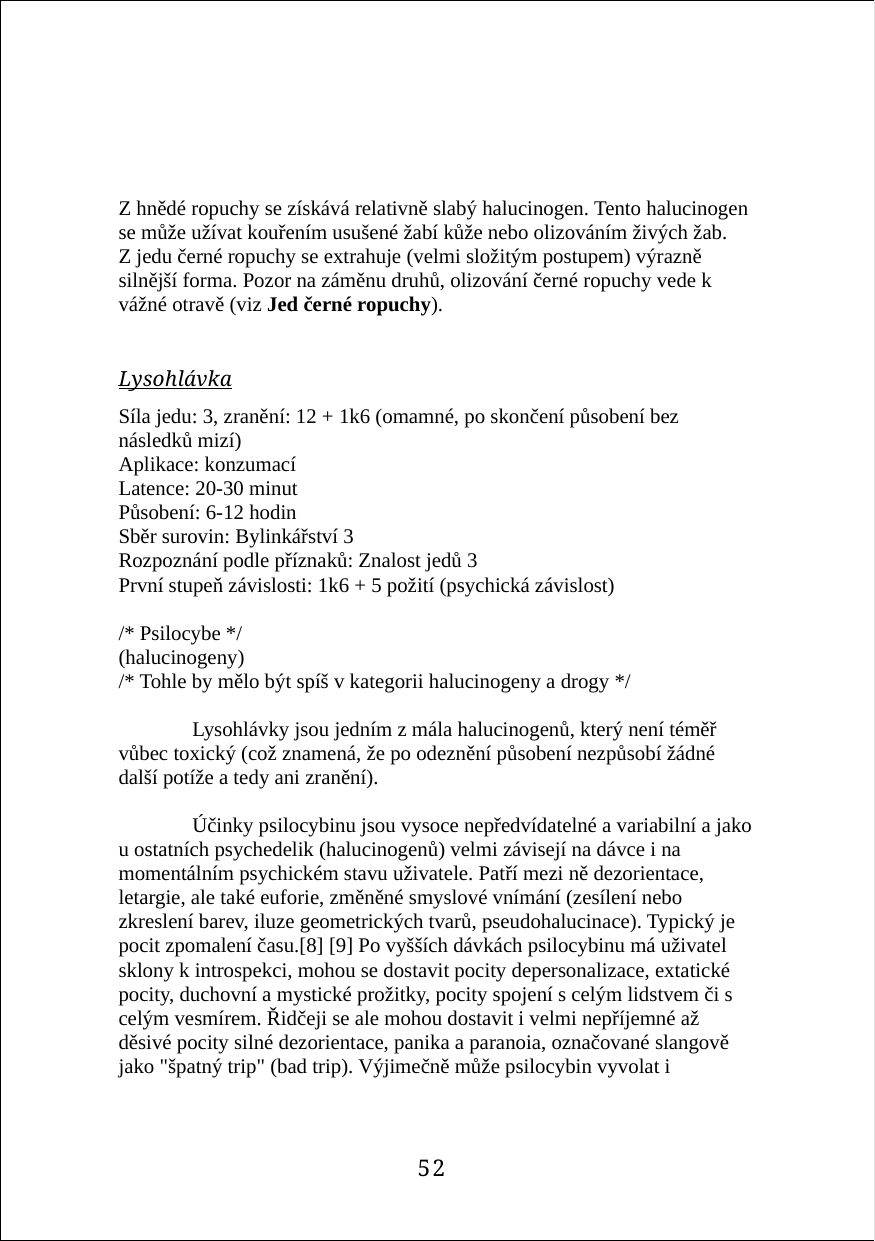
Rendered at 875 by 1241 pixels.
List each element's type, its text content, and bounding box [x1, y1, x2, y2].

text Aplikace: konzumací [118, 452, 756, 476]
text (halucinogeny) [118, 645, 756, 669]
subtitle Lysohlávka [118, 364, 756, 392]
text /* Tohle by mělo být spíš v kategorii halucinogeny a drogy */ [118, 669, 756, 693]
text Účinky psilocybinu jsou vysoce nepředvídatelné a variabilní a jako u ostatních psychedelik (halucinogenů) velmi závisejí na dávce i na momentálním psychickém stavu uživatele. Patří mezi ně dezorientace, letargie, ale také euforie, změněné smyslové vnímání (zesílení nebo zkreslení barev, iluze geometrických tvarů, pseudohalucinace). Typický je pocit zpomalení času.[8] [9] Po vyšších dávkách psilocybinu má uživatel sklony k introspekci, mohou se dostavit pocity depersonalizace, extatické pocity, duchovní a mystické prožitky, pocity spojení s celým lidstvem či s celým vesmírem. Řidčeji se ale mohou dostavit i velmi nepříjemné až děsivé pocity silné dezorientace, panika a paranoia, označované slangově jako "špatný trip" (bad trip). Výjimečně může psilocybin vyvolat i [118, 813, 756, 1078]
text Latence: 20-30 minut [118, 476, 756, 500]
text Rozpoznání podle příznaků: Znalost jedů 3 [118, 548, 756, 572]
text První stupeň závislosti: 1k6 + 5 požití (psychická závislost) [118, 572, 756, 597]
text Síla jedu: 3, zranění: 12 + 1k6 (omamné, po skončení působení bez následků mizí) [118, 404, 756, 452]
text Z hnědé ropuchy se získává relativně slabý halucinogen. Tento halucinogen se může užívat kouřením usušené žabí kůže nebo olizováním živých žab. [118, 196, 756, 244]
text Působení: 6-12 hodin [118, 500, 756, 524]
text Lysohlávky jsou jedním z mála halucinogenů, který není téměř vůbec toxický (což znamená, že po odeznění působení nezpůsobí žádné další potíže a tedy ani zranění). [118, 717, 756, 789]
text Sběr surovin: Bylinkářství 3 [118, 524, 756, 548]
text /* Psilocybe */ [118, 621, 756, 645]
text Z jedu černé ropuchy se extrahuje (velmi složitým postupem) výrazně silnější forma. Pozor na záměnu druhů, olizování černé ropuchy vede k vážné otravě (viz Jed černé ropuchy). [118, 244, 756, 316]
